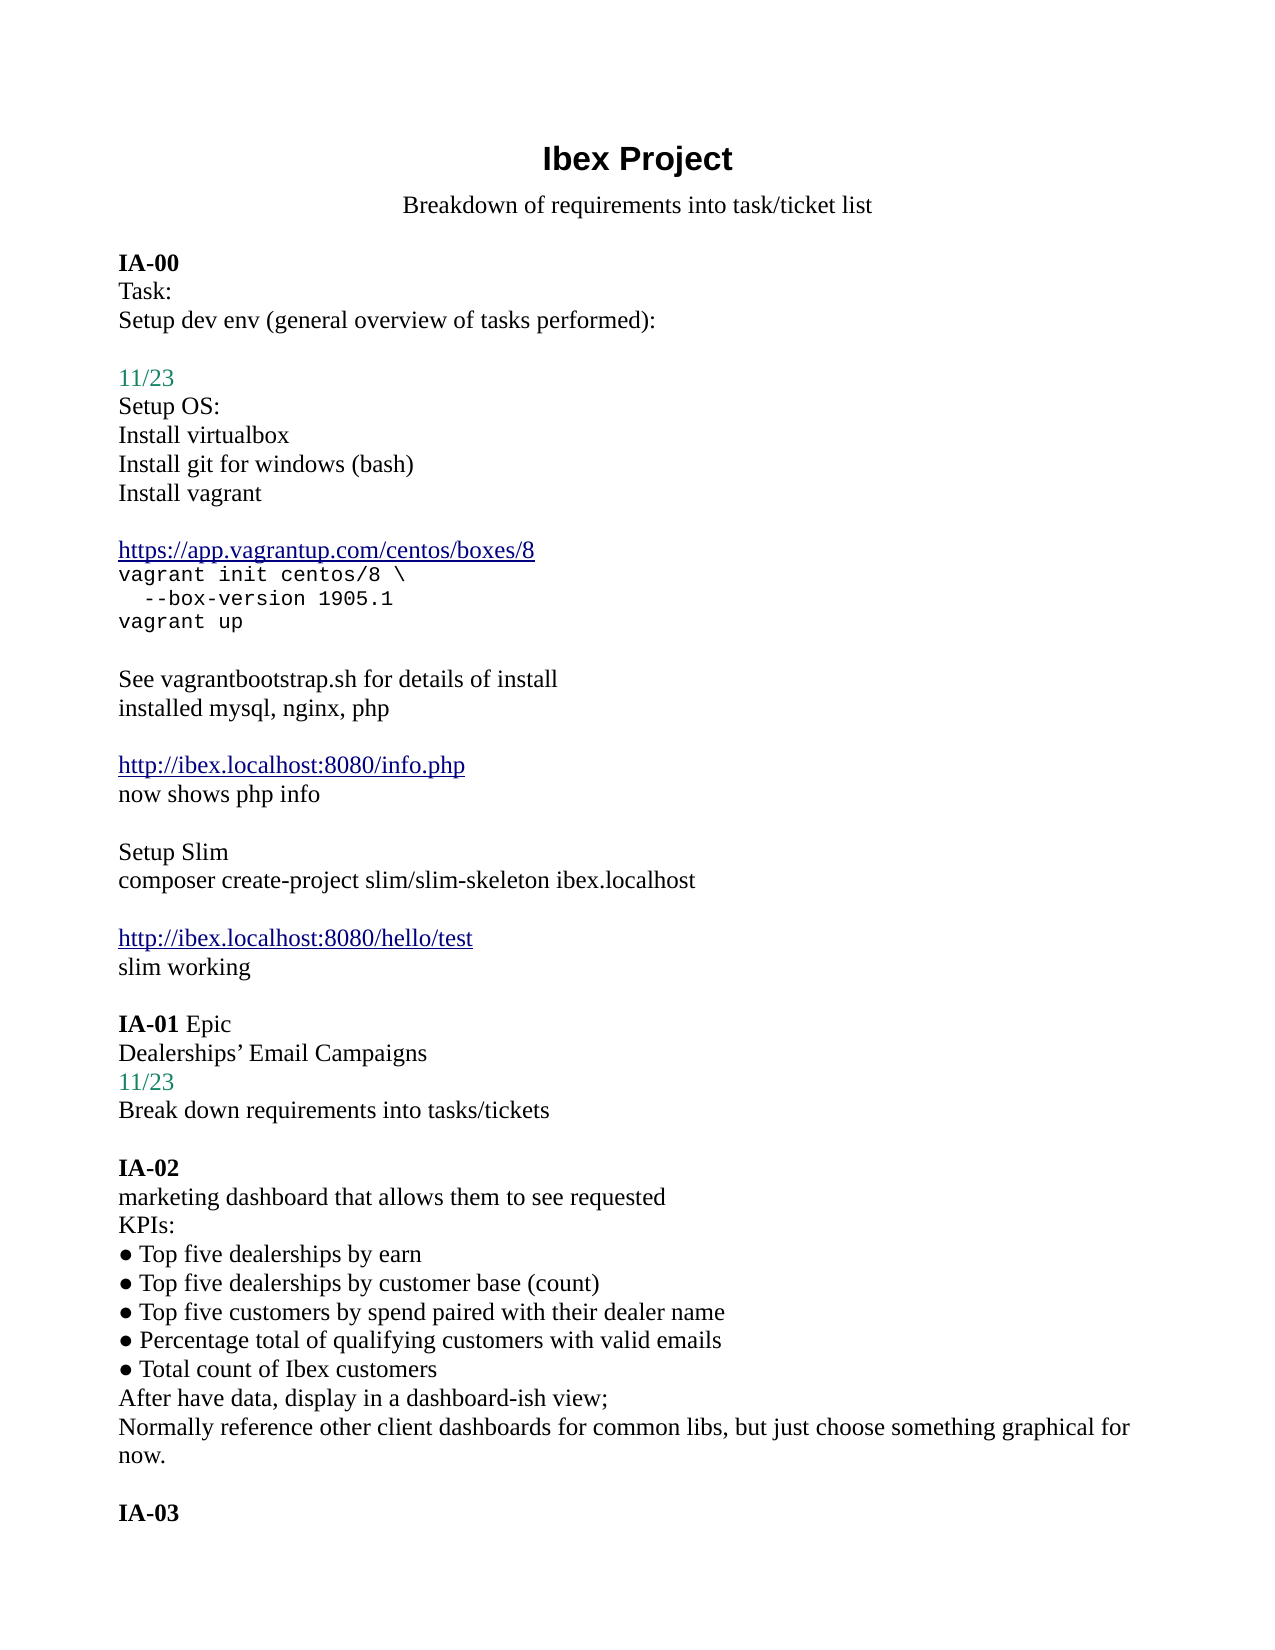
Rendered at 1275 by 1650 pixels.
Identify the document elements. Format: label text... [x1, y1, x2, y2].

text Dealerships’ Email Campaigns [118, 1038, 1157, 1067]
text Install virtualbox [118, 420, 1157, 449]
text IA-01 Epic [118, 1009, 1157, 1038]
text 11/23 [118, 363, 1157, 391]
text marketing dashboard that allows them to see requested [118, 1182, 1157, 1211]
text --box-version 1905.1 [118, 587, 1157, 611]
text Task: [118, 276, 1157, 305]
text Break down requirements into tasks/tickets [118, 1096, 1157, 1124]
text Install vagrant [118, 478, 1157, 506]
text vagrant init centos/8 \ [118, 564, 1157, 587]
text ● Total count of Ibex customers [118, 1354, 1157, 1383]
text http://ibex.localhost:8080/hello/test [118, 923, 1157, 952]
text http://ibex.localhost:8080/info.php [118, 751, 1157, 779]
text ● Top five customers by spend paired with their dealer name [118, 1297, 1157, 1326]
text ● Percentage total of qualifying customers with valid emails [118, 1326, 1157, 1354]
text IA-03 [118, 1498, 1157, 1527]
text See vagrantbootstrap.sh for details of install [118, 664, 1157, 693]
text Setup OS: [118, 391, 1157, 420]
subtitle Ibex Project [118, 139, 1157, 178]
text Setup Slim [118, 837, 1157, 866]
text composer create-project slim/slim-skeleton ibex.localhost [118, 866, 1157, 894]
text After have data, display in a dashboard-ish view; [118, 1383, 1157, 1412]
text Setup dev env (general overview of tasks performed): [118, 305, 1157, 334]
text now shows php info [118, 779, 1157, 808]
text Breakdown of requirements into task/ticket list [118, 190, 1157, 219]
text installed mysql, nginx, php [118, 693, 1157, 722]
text vagrant up [118, 611, 1157, 635]
text Install git for windows (bash) [118, 449, 1157, 478]
text 11/23 [118, 1067, 1157, 1096]
text IA-00 [118, 248, 1157, 276]
text KPIs: [118, 1211, 1157, 1239]
text https://app.vagrantup.com/centos/boxes/8 [118, 535, 1157, 564]
text ● Top five dealerships by customer base (count) [118, 1268, 1157, 1297]
text IA-02 [118, 1153, 1157, 1182]
text ● Top five dealerships by earn [118, 1239, 1157, 1268]
text slim working [118, 952, 1157, 981]
text Normally reference other client dashboards for common libs, but just choose something graphical for now. [118, 1412, 1157, 1469]
